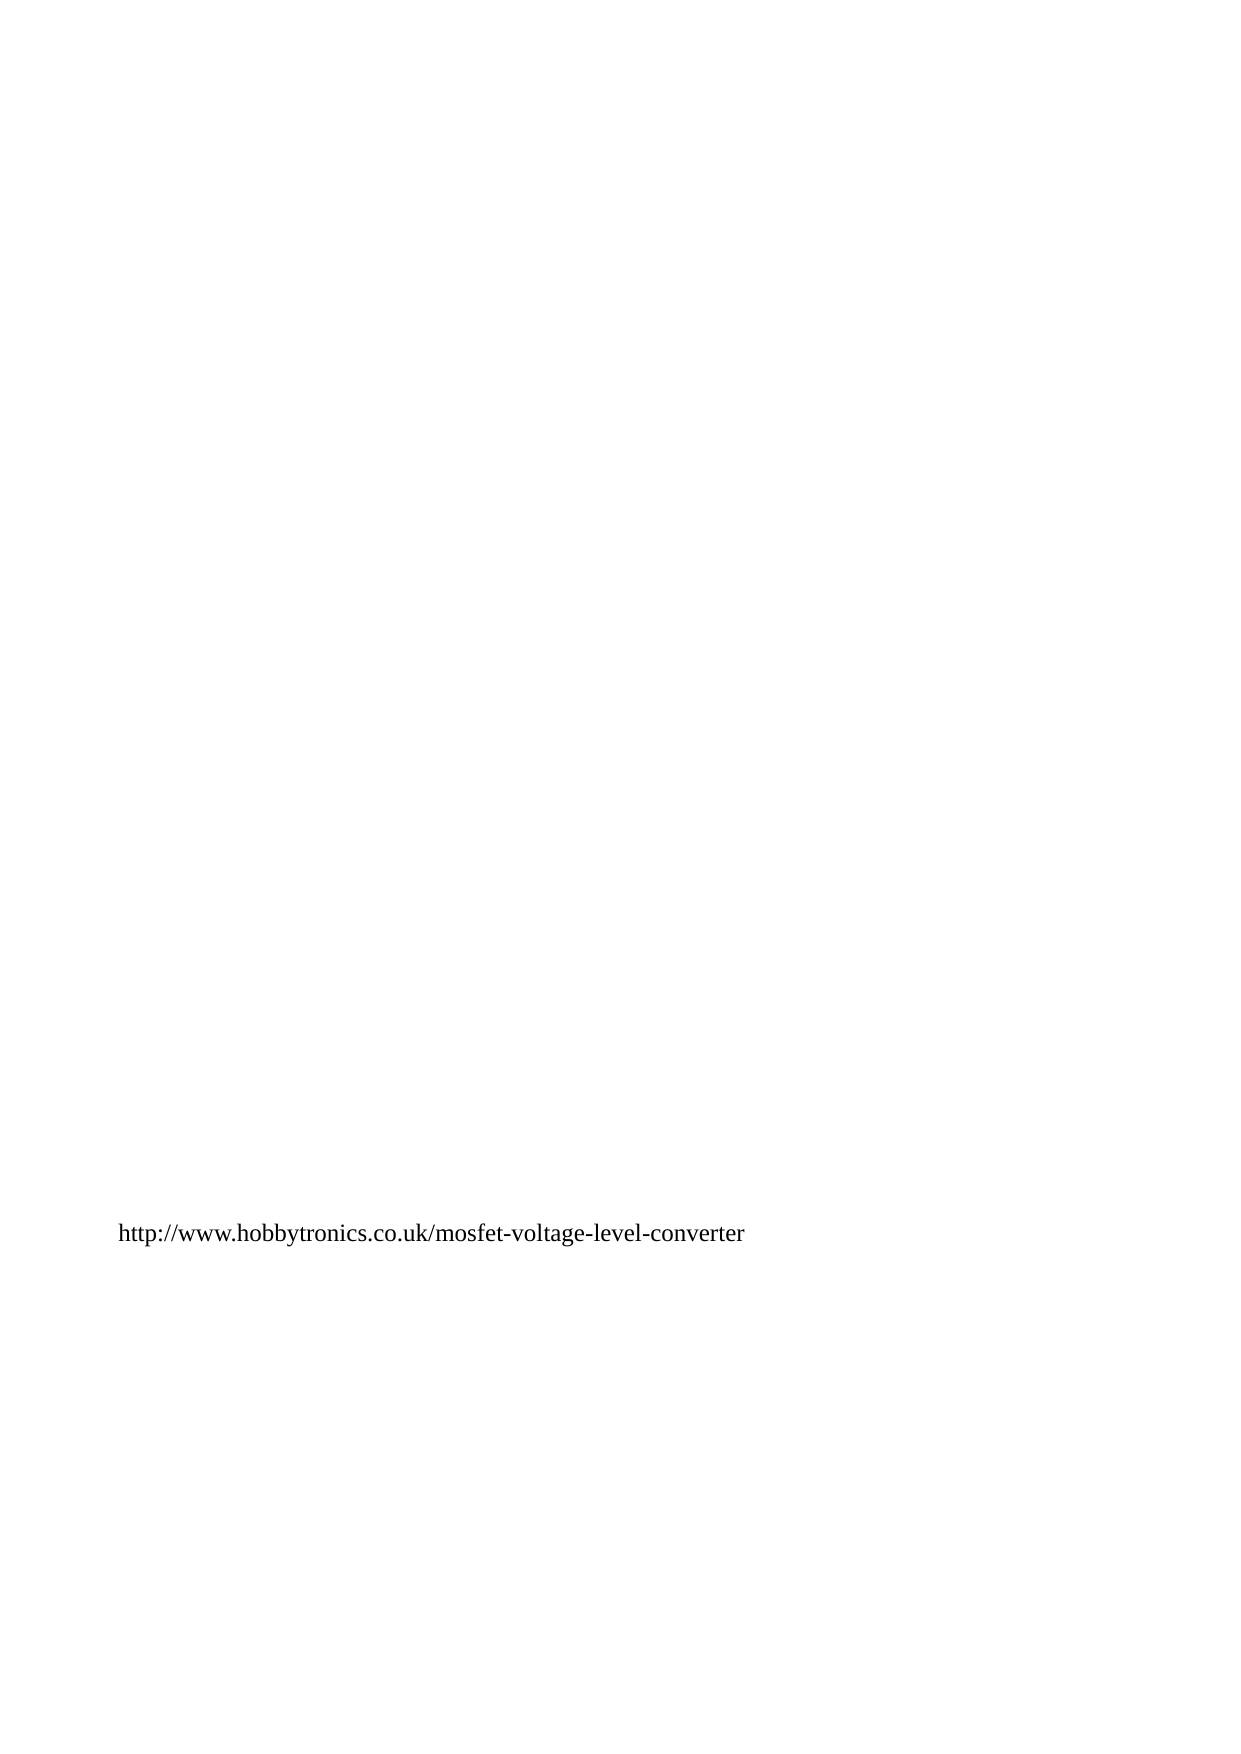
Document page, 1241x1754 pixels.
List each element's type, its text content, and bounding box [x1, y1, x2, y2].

text http://www.hobbytronics.co.uk/mosfet-voltage-level-converter [118, 1218, 1122, 1246]
